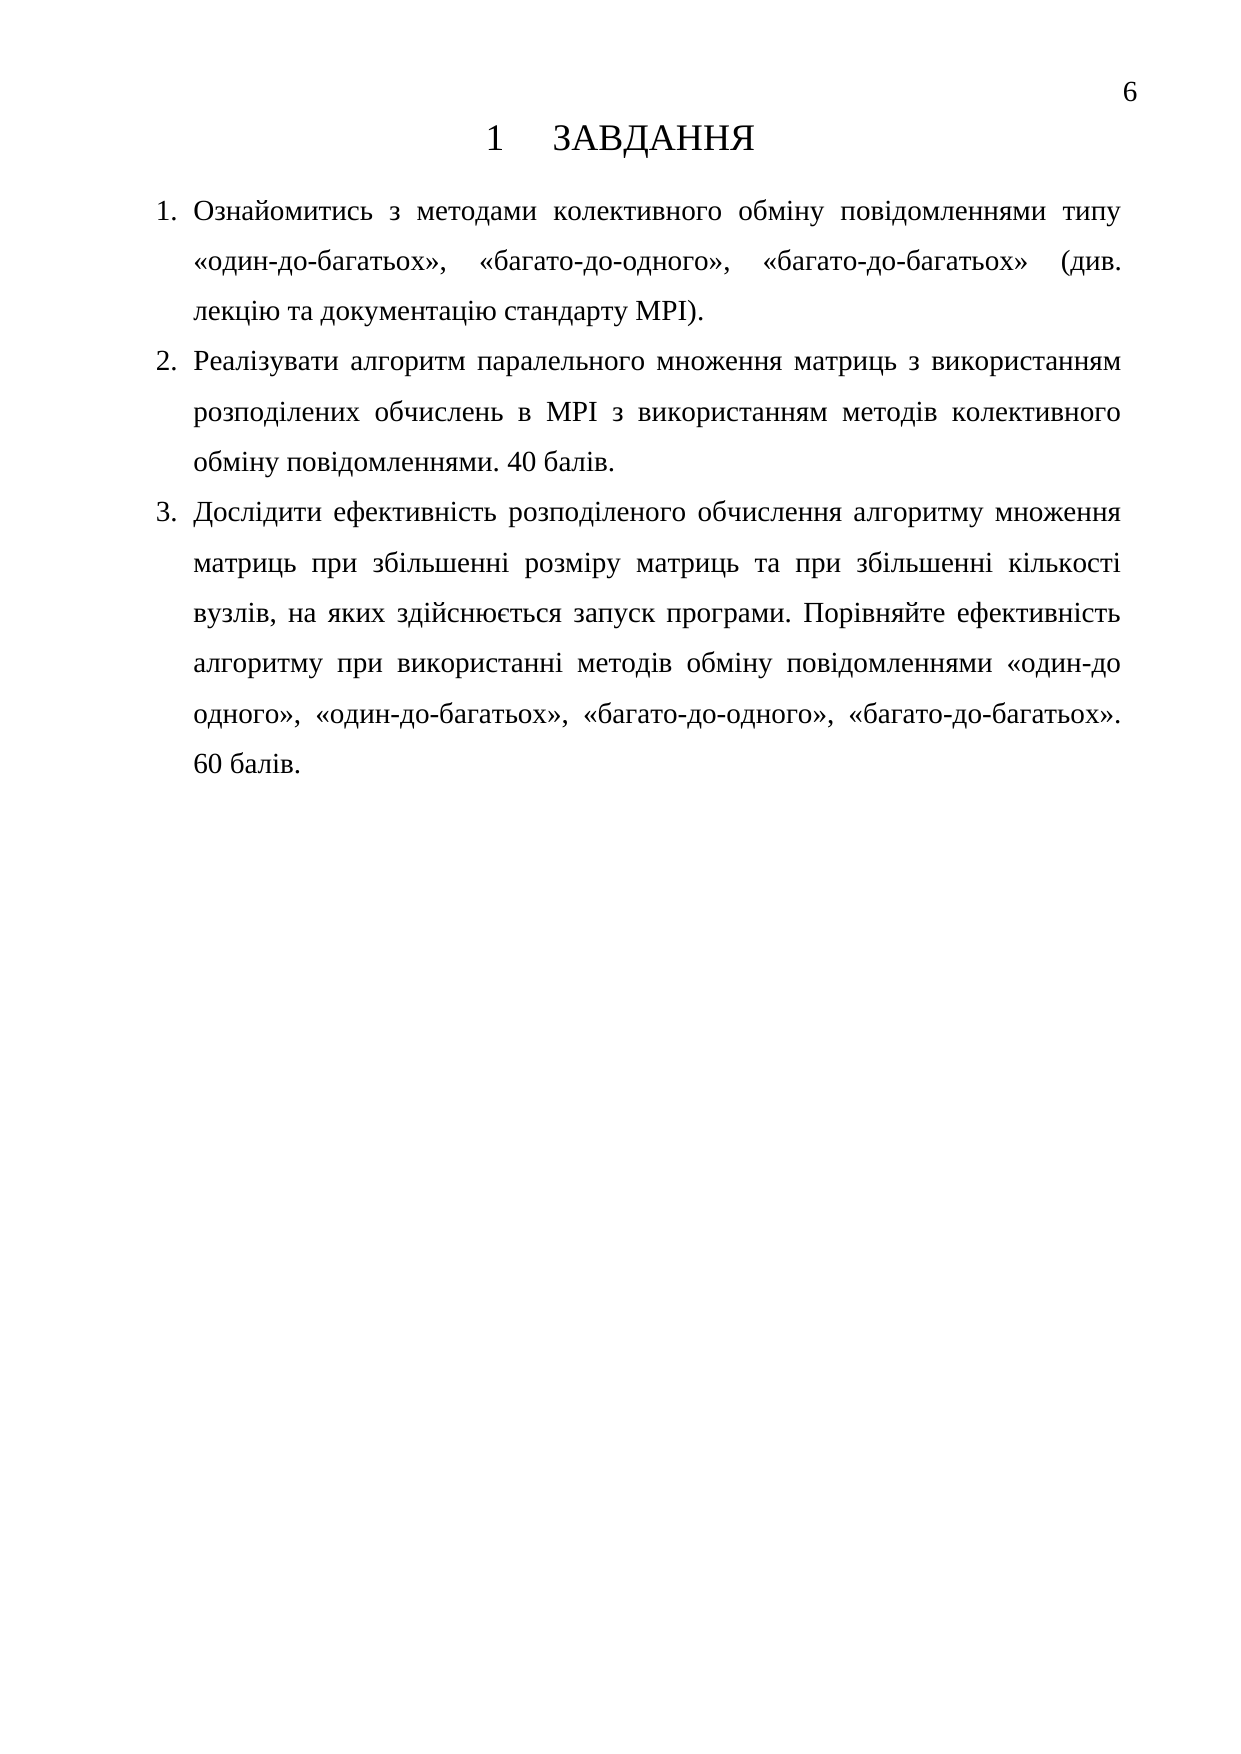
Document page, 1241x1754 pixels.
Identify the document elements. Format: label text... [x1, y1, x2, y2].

list Реалізувати алгоритм паралельного множення матриць з використанням розподілених обчислень в MPI з використанням методів колективного обміну повідомленнями. 40 балів. [156, 343, 1122, 478]
subtitle Завдання [118, 115, 1122, 158]
list Дослідити ефективність розподіленого обчислення алгоритму множення матриць при збільшенні розміру матриць та при збільшенні кількості вузлів, на яких здійснюється запуск програми. Порівняйте ефективність алгоритму при використанні методів обміну повідомленнями «один-до одного», «один-до-багатьох», «багато-до-одного», «багато-до-багатьох». 60 балів. [156, 494, 1122, 779]
list Ознайомитись з методами колективного обміну повідомленнями типу «один-до-багатьох», «багато-до-одного», «багато-до-багатьох» (див. лекцію та документацію стандарту MPI). [156, 193, 1122, 327]
